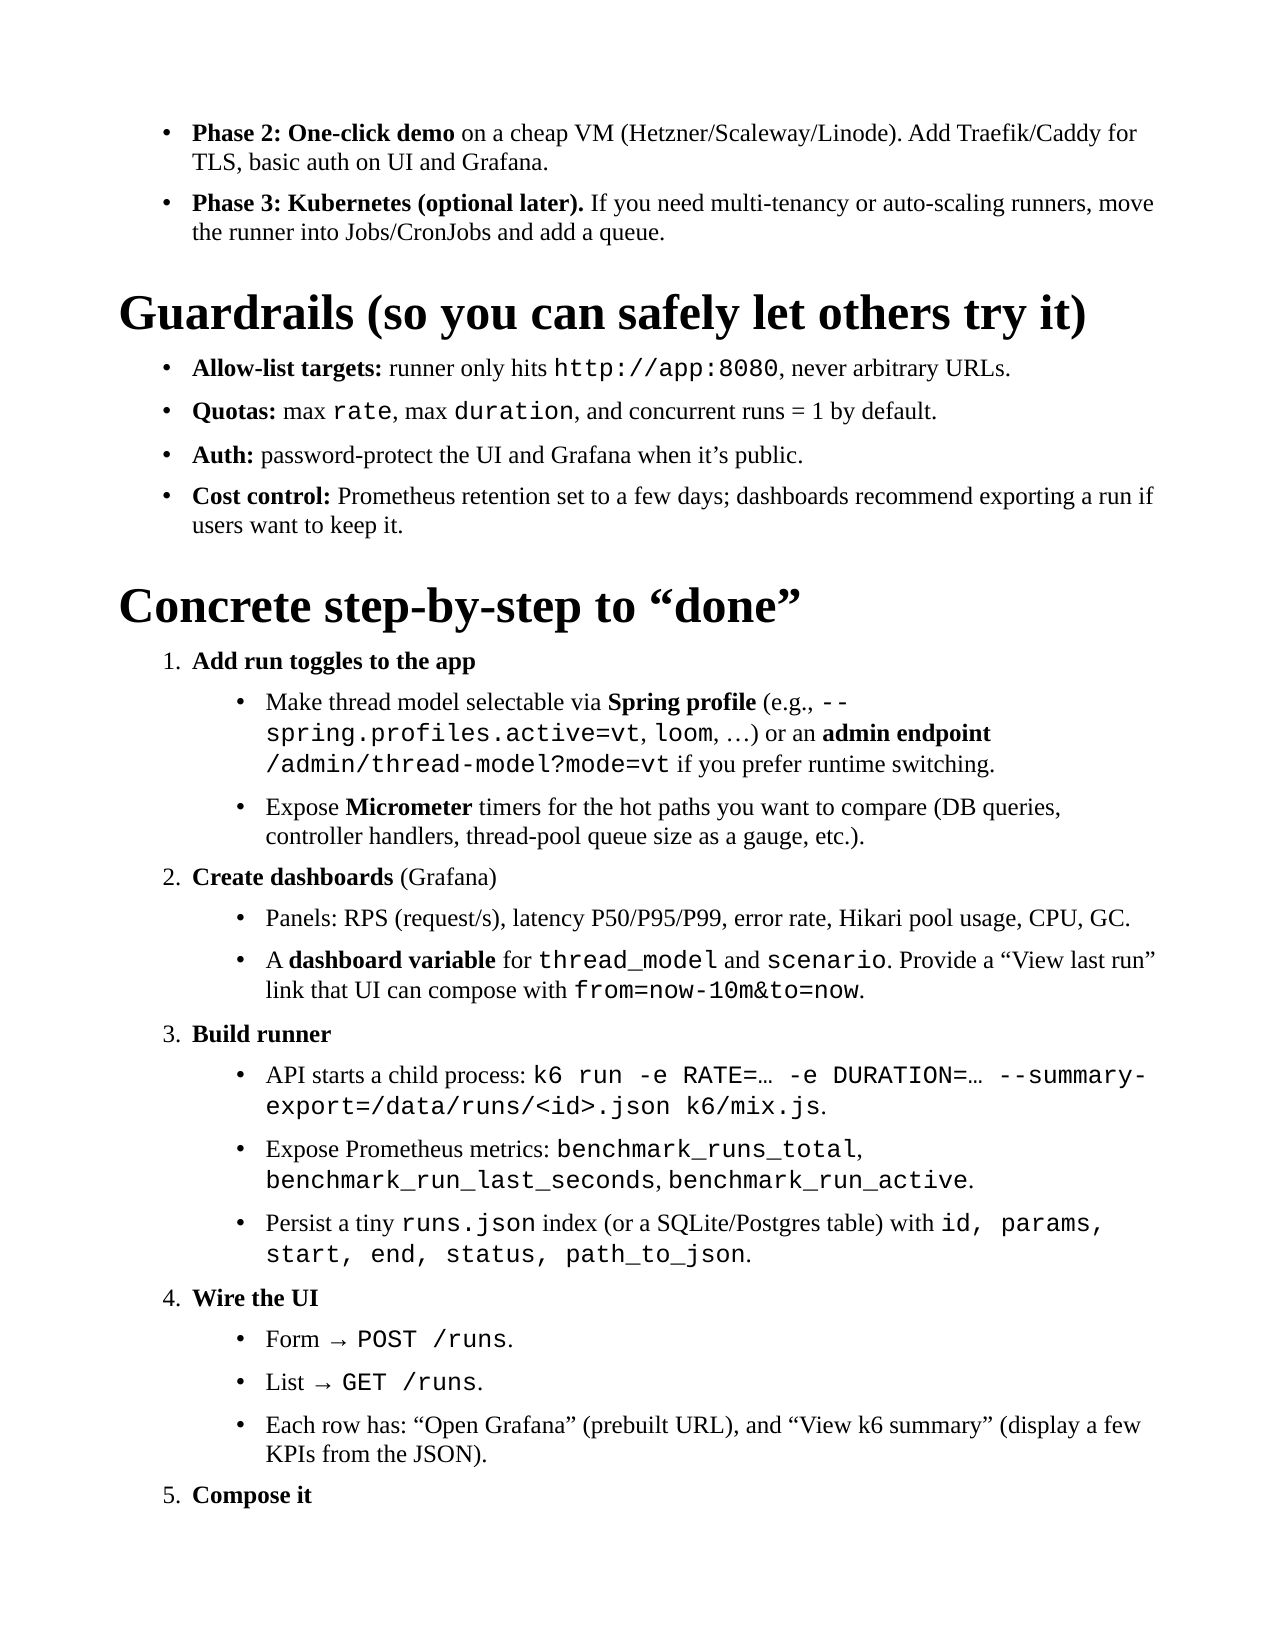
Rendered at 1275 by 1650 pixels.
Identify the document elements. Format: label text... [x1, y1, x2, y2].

list Add run toggles to the app [162, 646, 1157, 675]
subtitle Guardrails (so you can safely let others try it) [118, 283, 1157, 341]
list Cost control: Prometheus retention set to a few days; dashboards recommend exporting a run if users want to keep it. [162, 481, 1157, 538]
list Expose Micrometer timers for the hot paths you want to compare (DB queries, controller handlers, thread-pool queue size as a gauge, etc.). [236, 792, 1157, 850]
list Allow-list targets: runner only hits http://app:8080, never arbitrary URLs. [162, 353, 1157, 384]
list API starts a child process: k6 run -e RATE=… -e DURATION=… --summary-export=/data/runs/<id>.json k6/mix.js. [236, 1060, 1157, 1122]
list Auth: password-protect the UI and Grafana when it’s public. [162, 440, 1157, 468]
list Create dashboards (Grafana) [162, 862, 1157, 891]
list Persist a tiny runs.json index (or a SQLite/Postgres table) with id, params, start, end, status, path_to_json. [236, 1208, 1157, 1270]
list Compose it [162, 1481, 1157, 1509]
list Wire the UI [162, 1283, 1157, 1311]
list Build runner [162, 1019, 1157, 1048]
list List → GET /runs. [236, 1367, 1157, 1398]
list Quotas: max rate, max duration, and concurrent runs = 1 by default. [162, 396, 1157, 427]
list A dashboard variable for thread_model and scenario. Provide a “View last run” link that UI can compose with from=now-10m&to=now. [236, 945, 1157, 1006]
list Phase 3: Kubernetes (optional later). If you need multi-tenancy or auto-scaling runners, move the runner into Jobs/CronJobs and add a queue. [162, 188, 1157, 246]
list Expose Prometheus metrics: benchmark_runs_total, benchmark_run_last_seconds, benchmark_run_active. [236, 1134, 1157, 1196]
list Form → POST /runs. [236, 1324, 1157, 1355]
list Make thread model selectable via Spring profile (e.g., --spring.profiles.active=vt, loom, …) or an admin endpoint /admin/thread-model?mode=vt if you prefer runtime switching. [236, 687, 1157, 780]
subtitle Concrete step-by-step to “done” [118, 576, 1157, 633]
list Phase 2: One-click demo on a cheap VM (Hetzner/Scaleway/Linode). Add Traefik/Caddy for TLS, basic auth on UI and Grafana. [162, 118, 1157, 176]
list Each row has: “Open Grafana” (prebuilt URL), and “View k6 summary” (display a few KPIs from the JSON). [236, 1411, 1157, 1468]
list Panels: RPS (request/s), latency P50/P95/P99, error rate, Hikari pool usage, CPU, GC. [236, 903, 1157, 932]
